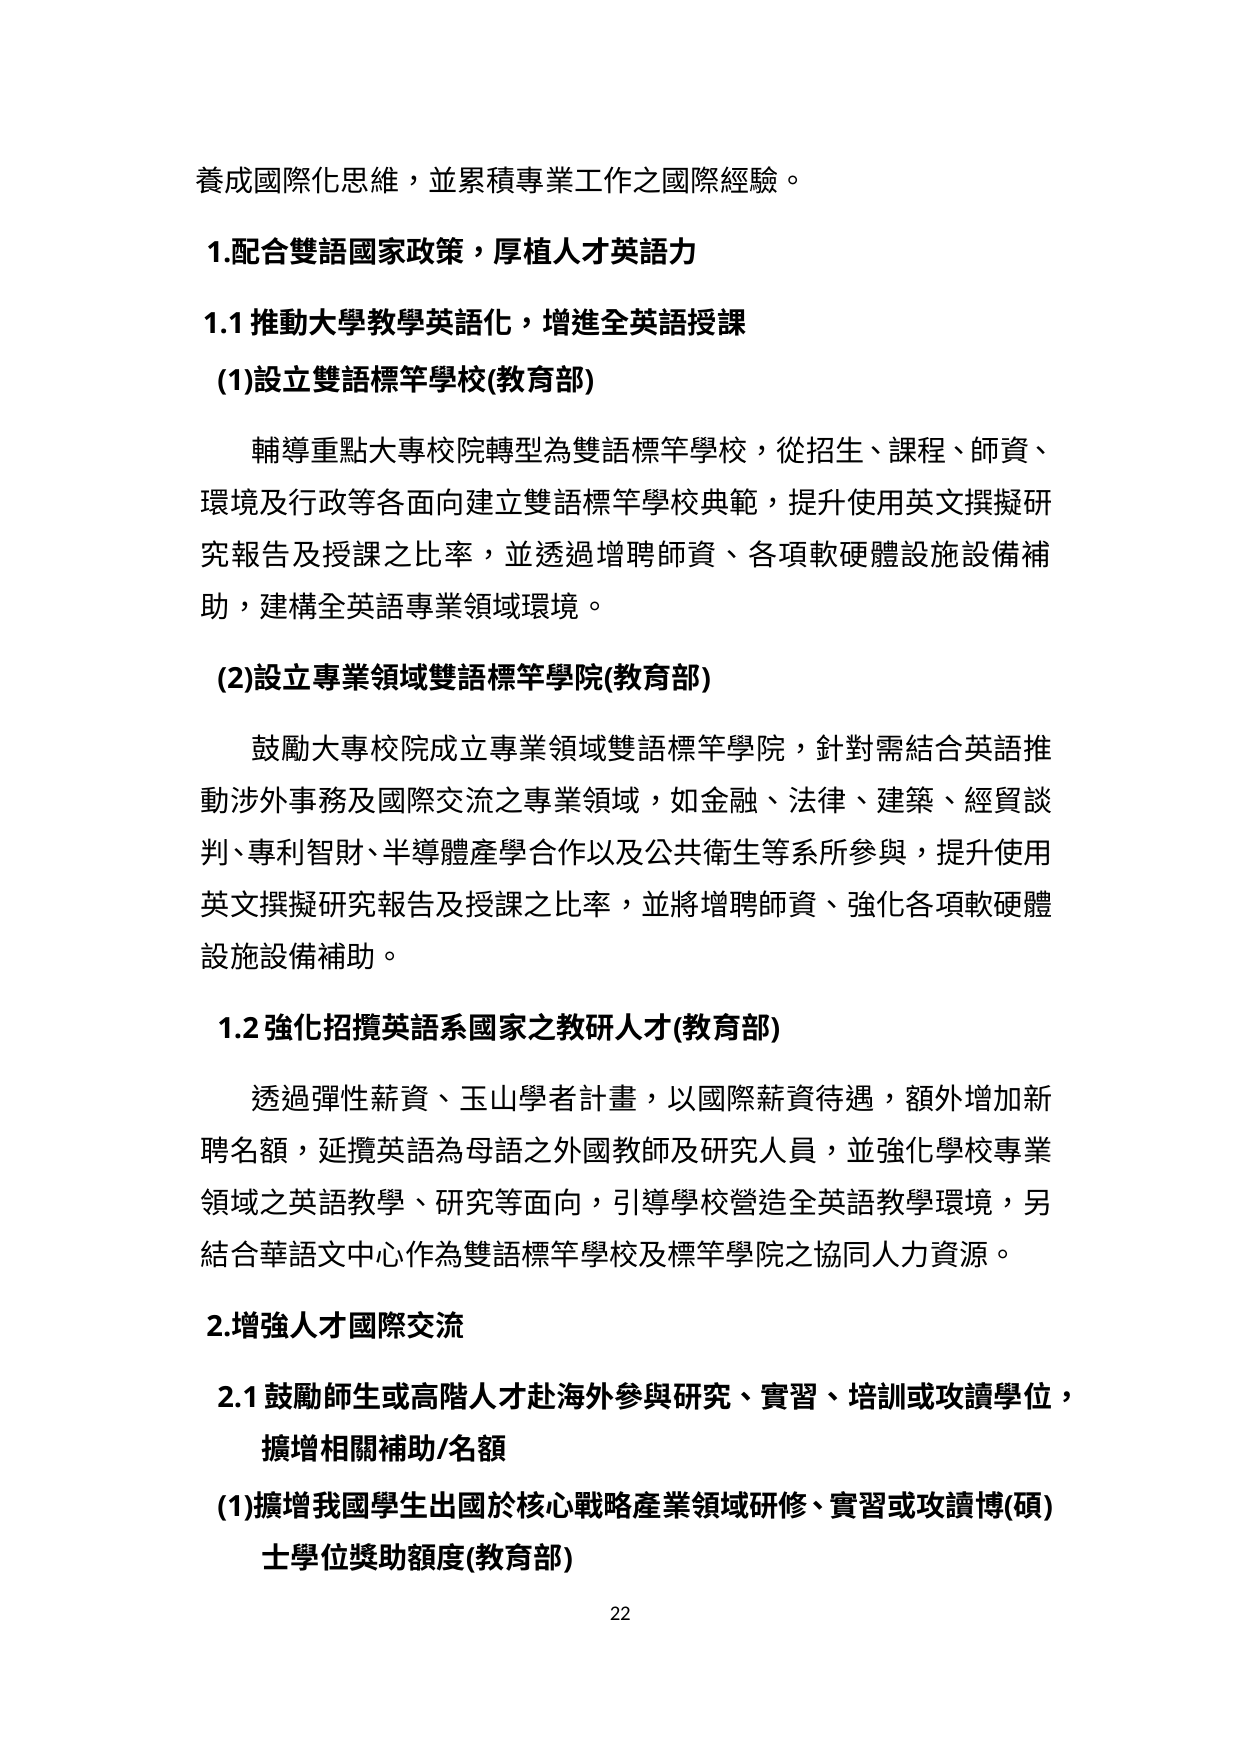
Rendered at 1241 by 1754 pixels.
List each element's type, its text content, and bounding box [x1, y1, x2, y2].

text (2)設立專業領域雙語標竿學院(教育部) [187, 647, 1053, 699]
text 透過彈性薪資、玉山學者計畫，以國際薪資待遇，額外增加新聘名額，延攬英語為母語之外國教師及研究人員，並強化學校專業領域之英語教學、研究等面向，引導學校營造全英語教學環境，另結合華語文中心作為雙語標竿學校及標竿學院之協同人力資源。 [201, 1068, 1053, 1276]
text 2.1鼓勵師生或高階人才赴海外參與研究、實習、培訓或攻讀學位，擴增相關補助/名額 [217, 1366, 1053, 1470]
text 1.配合雙語國家政策，厚植人才英語力 [206, 221, 1053, 273]
text 1.2強化招攬英語系國家之教研人才(教育部) [187, 997, 1053, 1049]
text 鼓勵大專校院成立專業領域雙語標竿學院，針對需結合英語推動涉外事務及國際交流之專業領域，如金融、法律、建築、經貿談判、專利智財、半導體產學合作以及公共衛生等系所參與，提升使用英文撰擬研究報告及授課之比率，並將增聘師資、強化各項軟硬體設施設備補助。 [201, 718, 1053, 978]
text 1.1推動大學教學英語化，增進全英語授課 [187, 292, 1053, 344]
text 輔導重點大專校院轉型為雙語標竿學校，從招生、課程、師資、環境及行政等各面向建立雙語標竿學校典範，提升使用英文撰擬研究報告及授課之比率，並透過增聘師資、各項軟硬體設施設備補助，建構全英語專業領域環境。 [201, 420, 1053, 628]
text 2.增強人才國際交流 [206, 1295, 1053, 1347]
text (1)擴增我國學生出國於核心戰略產業領域研修、實習或攻讀博(碩)士學位獎助額度(教育部) [217, 1475, 1053, 1579]
text 養成國際化思維，並累積專業工作之國際經驗。 [195, 150, 1053, 202]
text (1)設立雙語標竿學校(教育部) [187, 349, 1053, 401]
